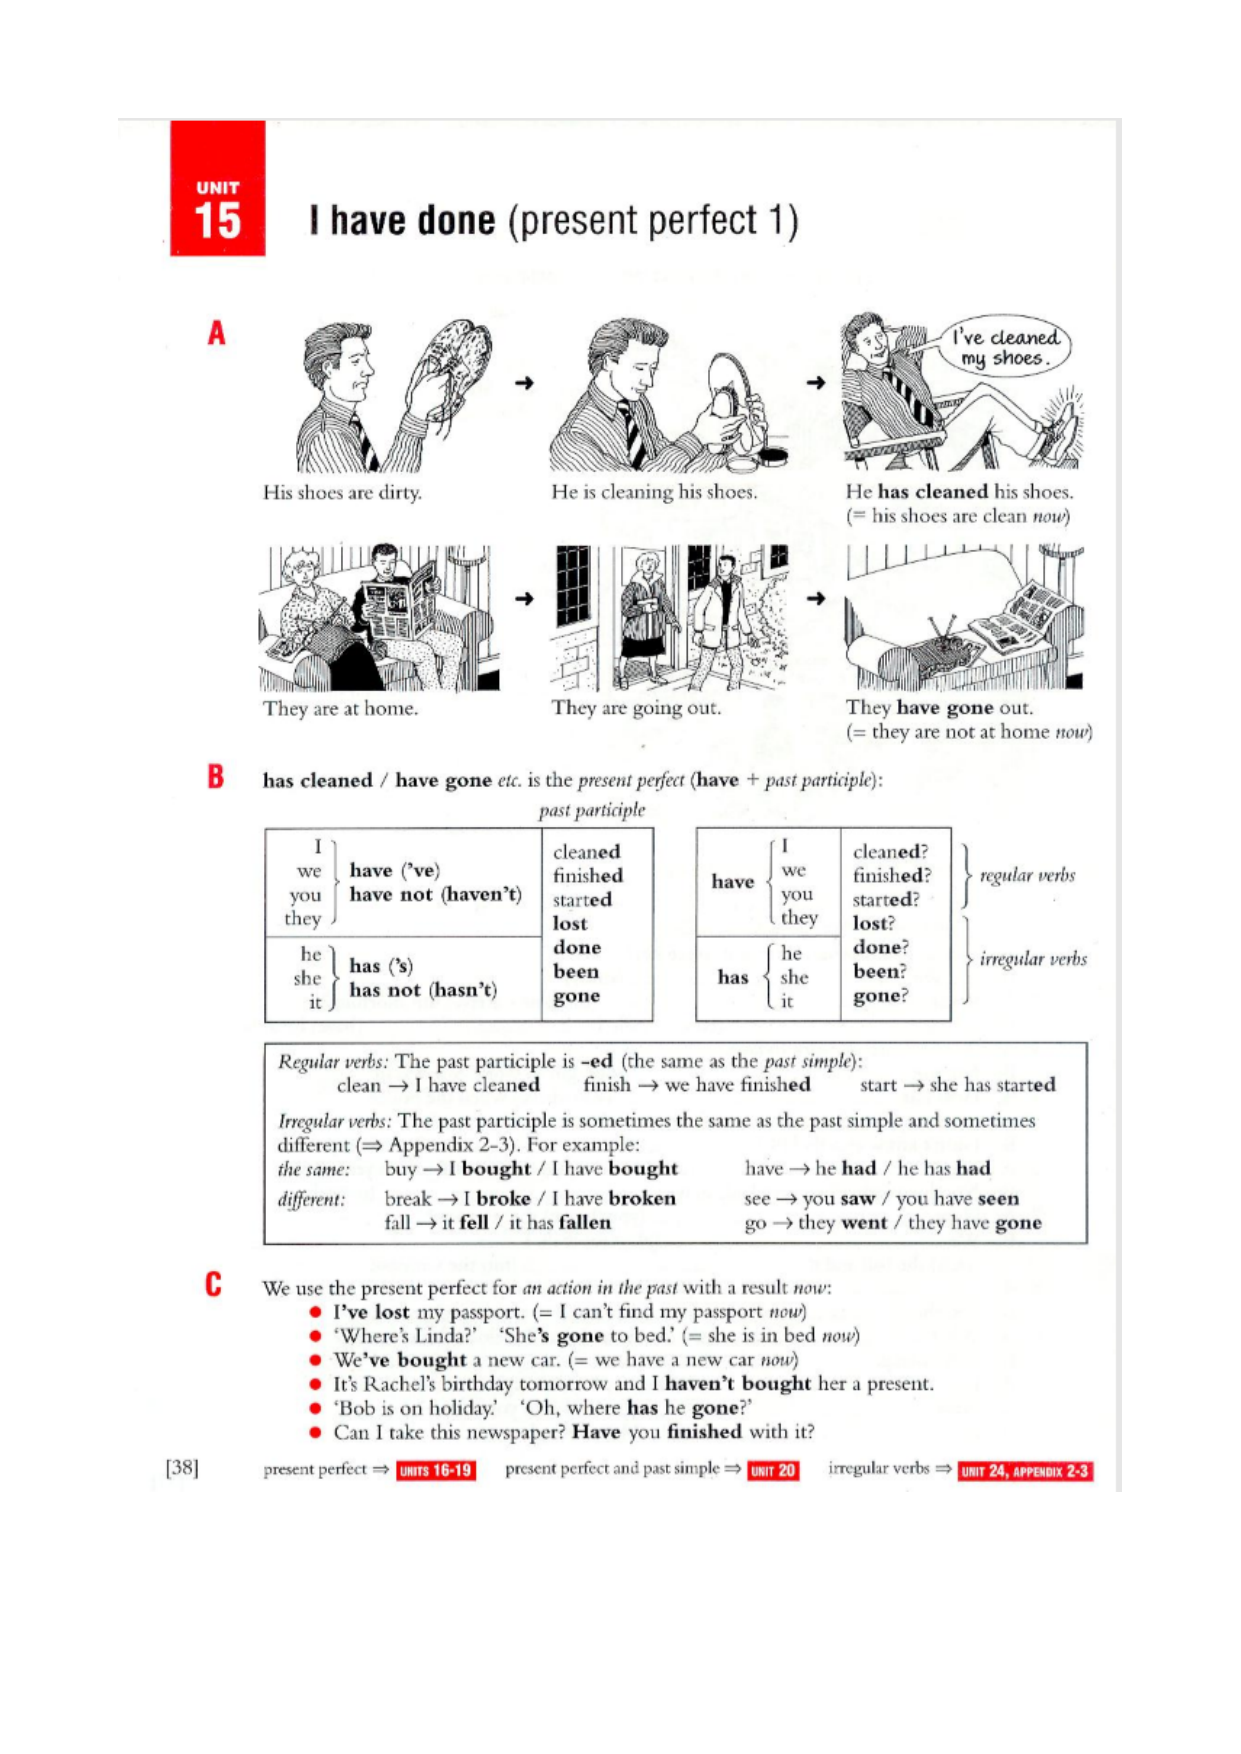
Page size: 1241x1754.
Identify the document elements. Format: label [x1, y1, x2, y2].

picture [118, 118, 1122, 1492]
